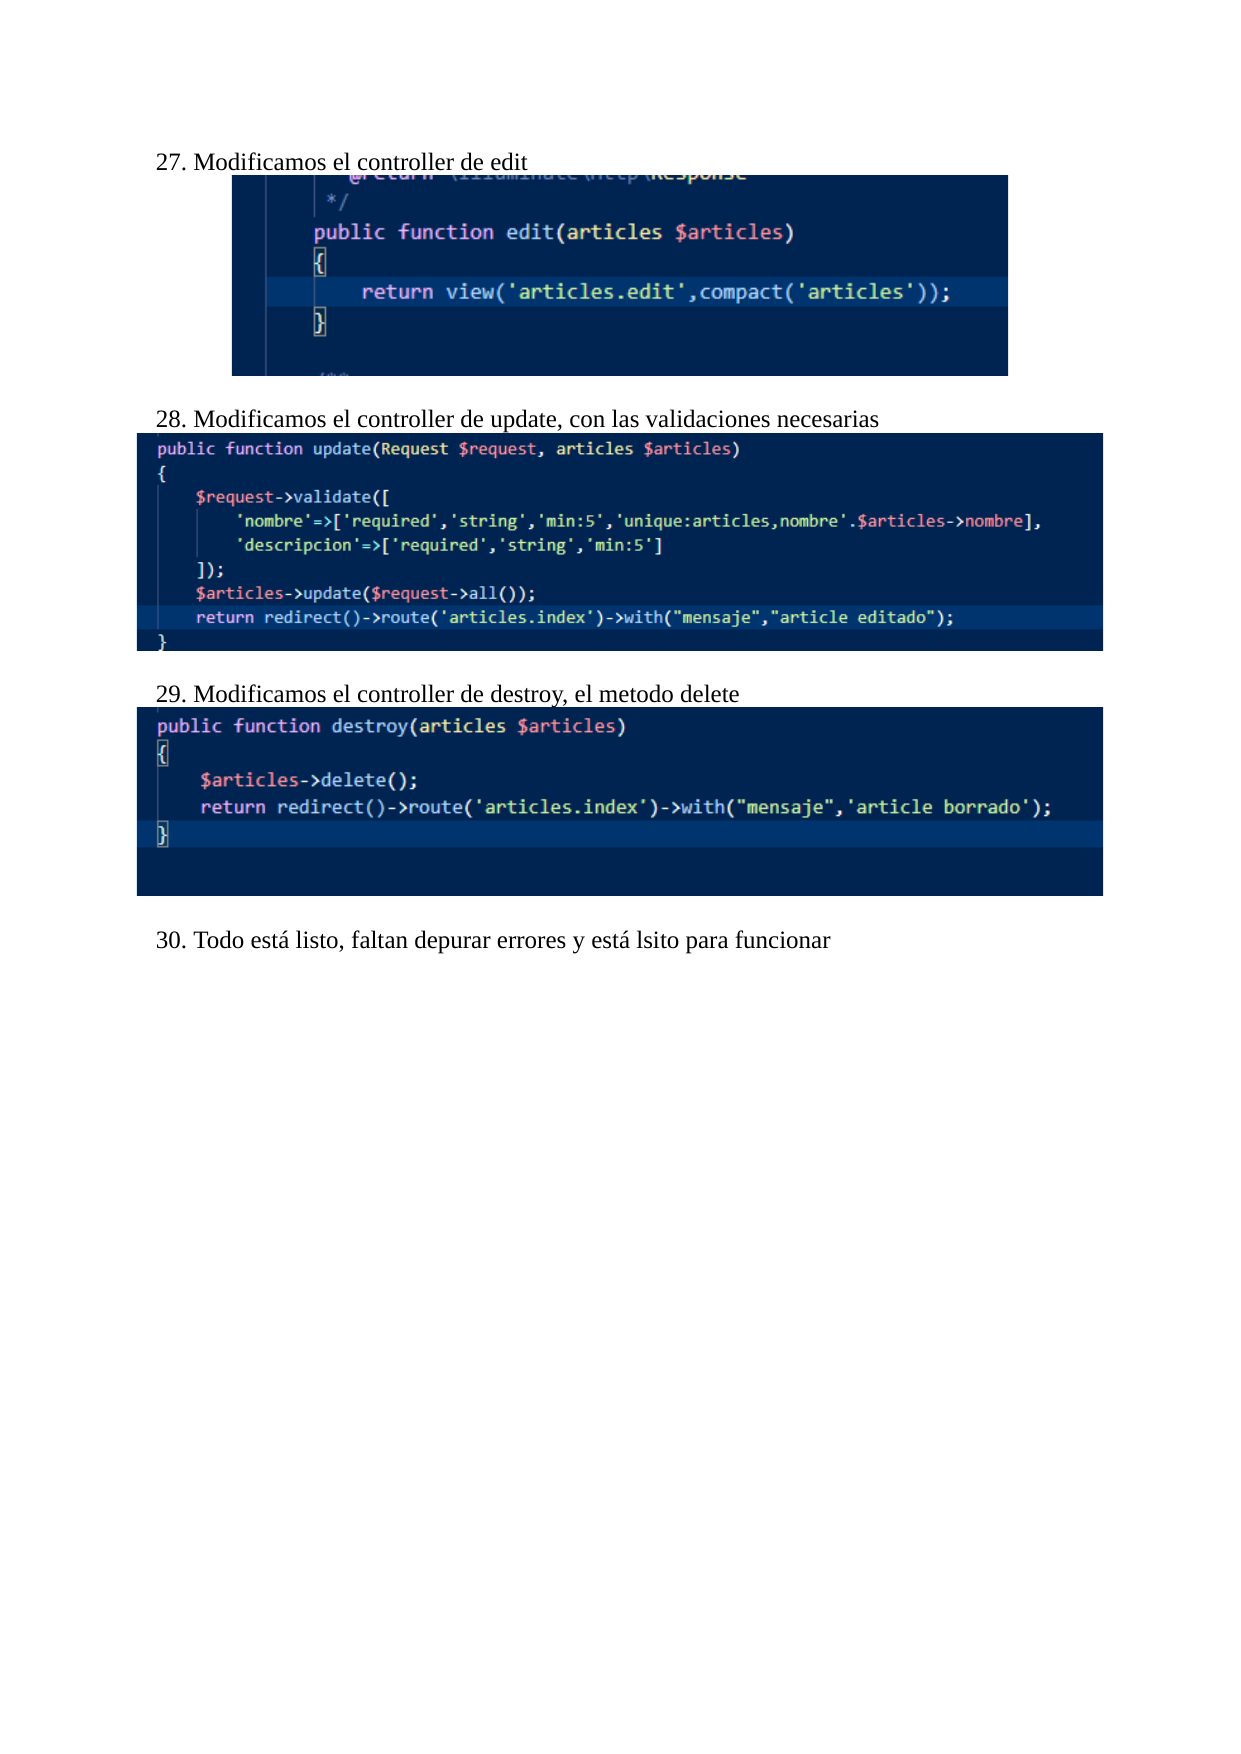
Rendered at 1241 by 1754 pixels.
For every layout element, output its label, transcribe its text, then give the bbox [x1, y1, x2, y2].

picture [136, 707, 1104, 896]
list Todo está listo, faltan depurar errores y está lsito para funcionar [156, 925, 1122, 953]
list Modificamos el controller de update, con las validaciones necesarias [156, 404, 1122, 433]
picture [136, 433, 1104, 651]
picture [231, 175, 1009, 376]
list Modificamos el controller de destroy, el metodo delete [156, 679, 1122, 708]
list Modificamos el controller de edit [156, 147, 1122, 176]
